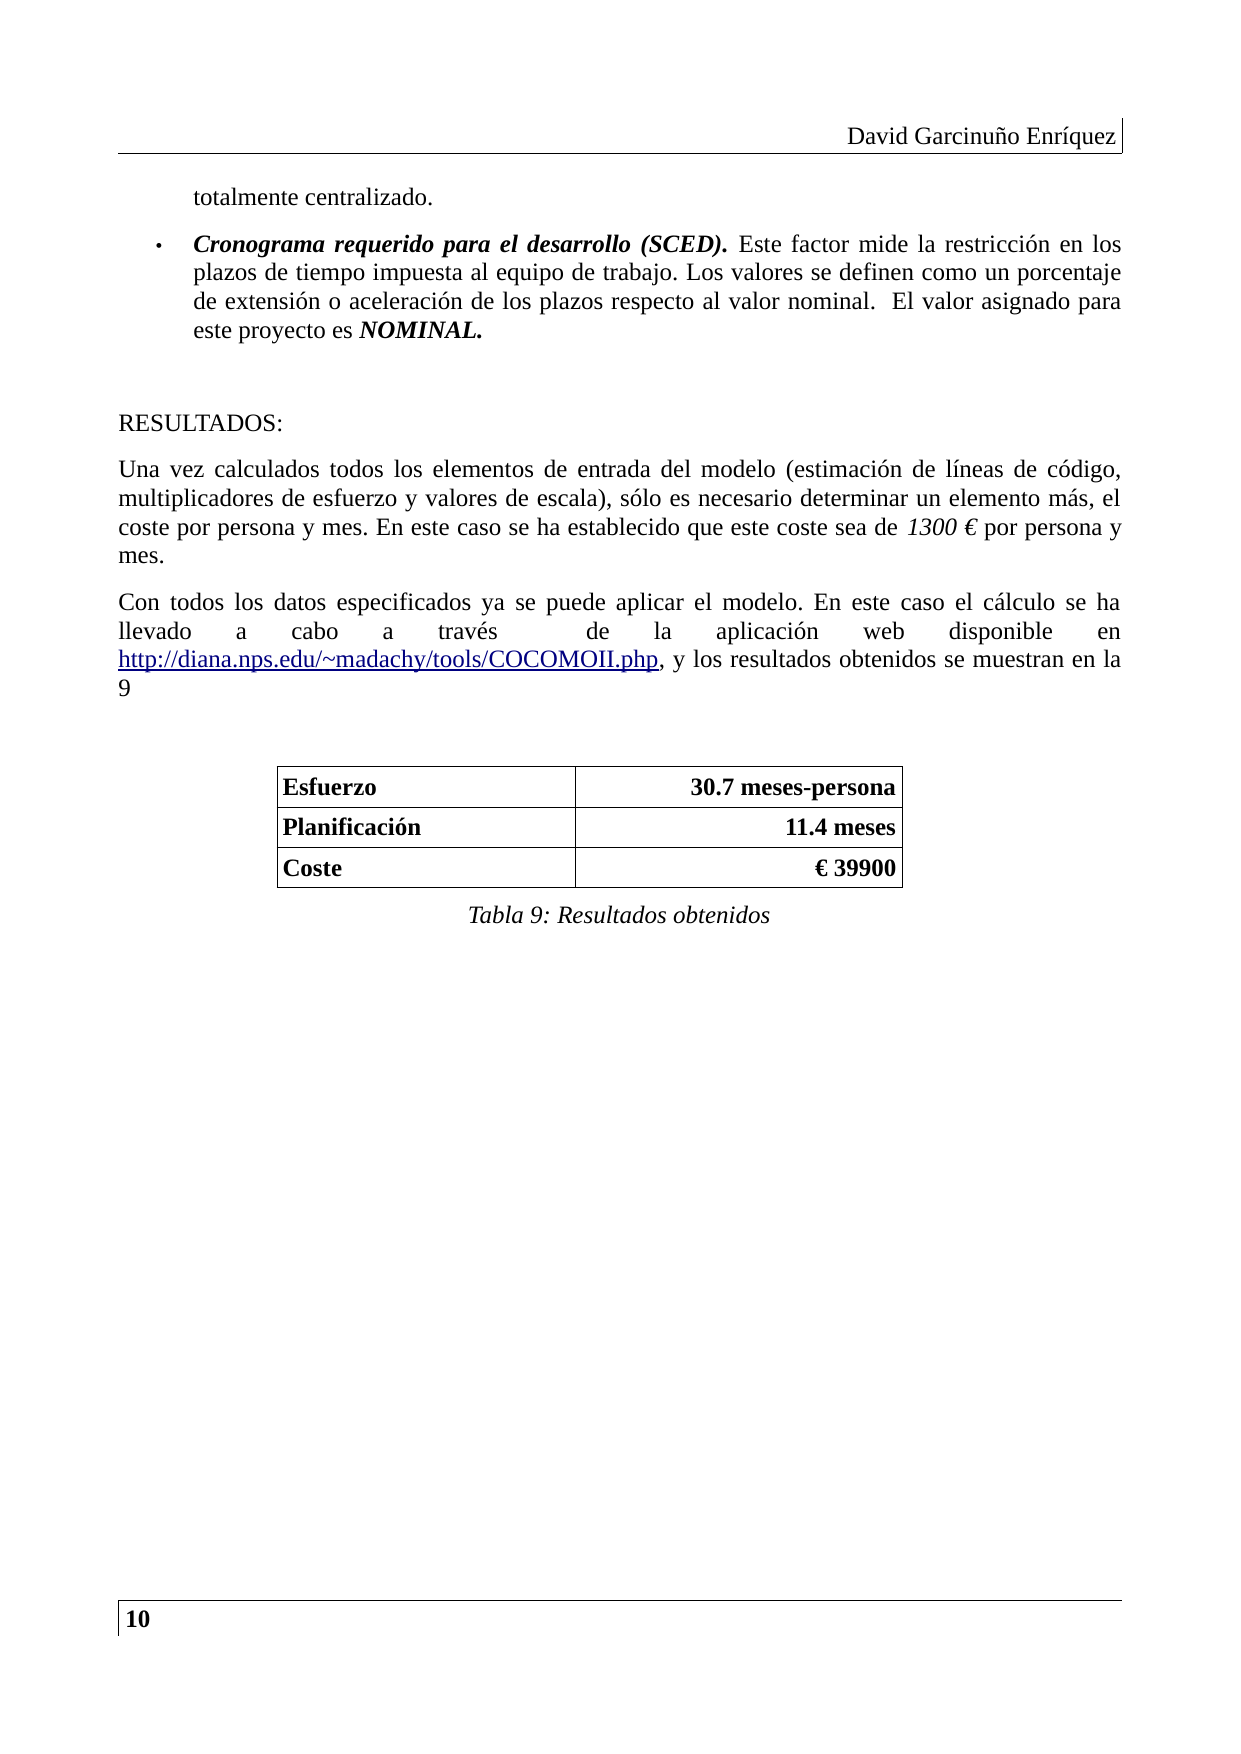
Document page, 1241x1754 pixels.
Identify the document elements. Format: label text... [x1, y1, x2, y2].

text Tabla 9: Resultados obtenidos [118, 900, 1122, 928]
table_header 30.7 meses-persona [576, 767, 902, 807]
table_cell 11.4 meses [576, 808, 902, 847]
list Cronograma requerido para el desarrollo (SCED). Este factor mide la restricción en los plazos de tiempo impuesta al equipo de trabajo. Los valores se definen como un porcentaje de extensión o aceleración de los plazos respecto al valor nominal. El valor asignado para este proyecto es NOMINAL. [156, 229, 1122, 344]
table_cell € 39900 [576, 848, 902, 887]
table_header Esfuerzo [278, 767, 575, 807]
list totalmente centralizado. [156, 182, 1122, 211]
text Una vez calculados todos los elementos de entrada del modelo (estimación de líneas de código, multiplicadores de esfuerzo y valores de escala), sólo es necesario determinar un elemento más, el coste por persona y mes. En este caso se ha establecido que este coste sea de 1300 € por persona y mes. [118, 454, 1122, 569]
text RESULTADOS: [118, 408, 1122, 437]
table_cell Coste [278, 848, 575, 887]
text Con todos los datos especificados ya se puede aplicar el modelo. En este caso el cálculo se ha llevado a cabo a través de la aplicación web disponible en http://diana.nps.edu/~madachy/tools/COCOMOII.php, y los resultados obtenidos se muestran en la Tabla 9 [118, 587, 1122, 702]
table_cell Planificación [278, 808, 575, 847]
